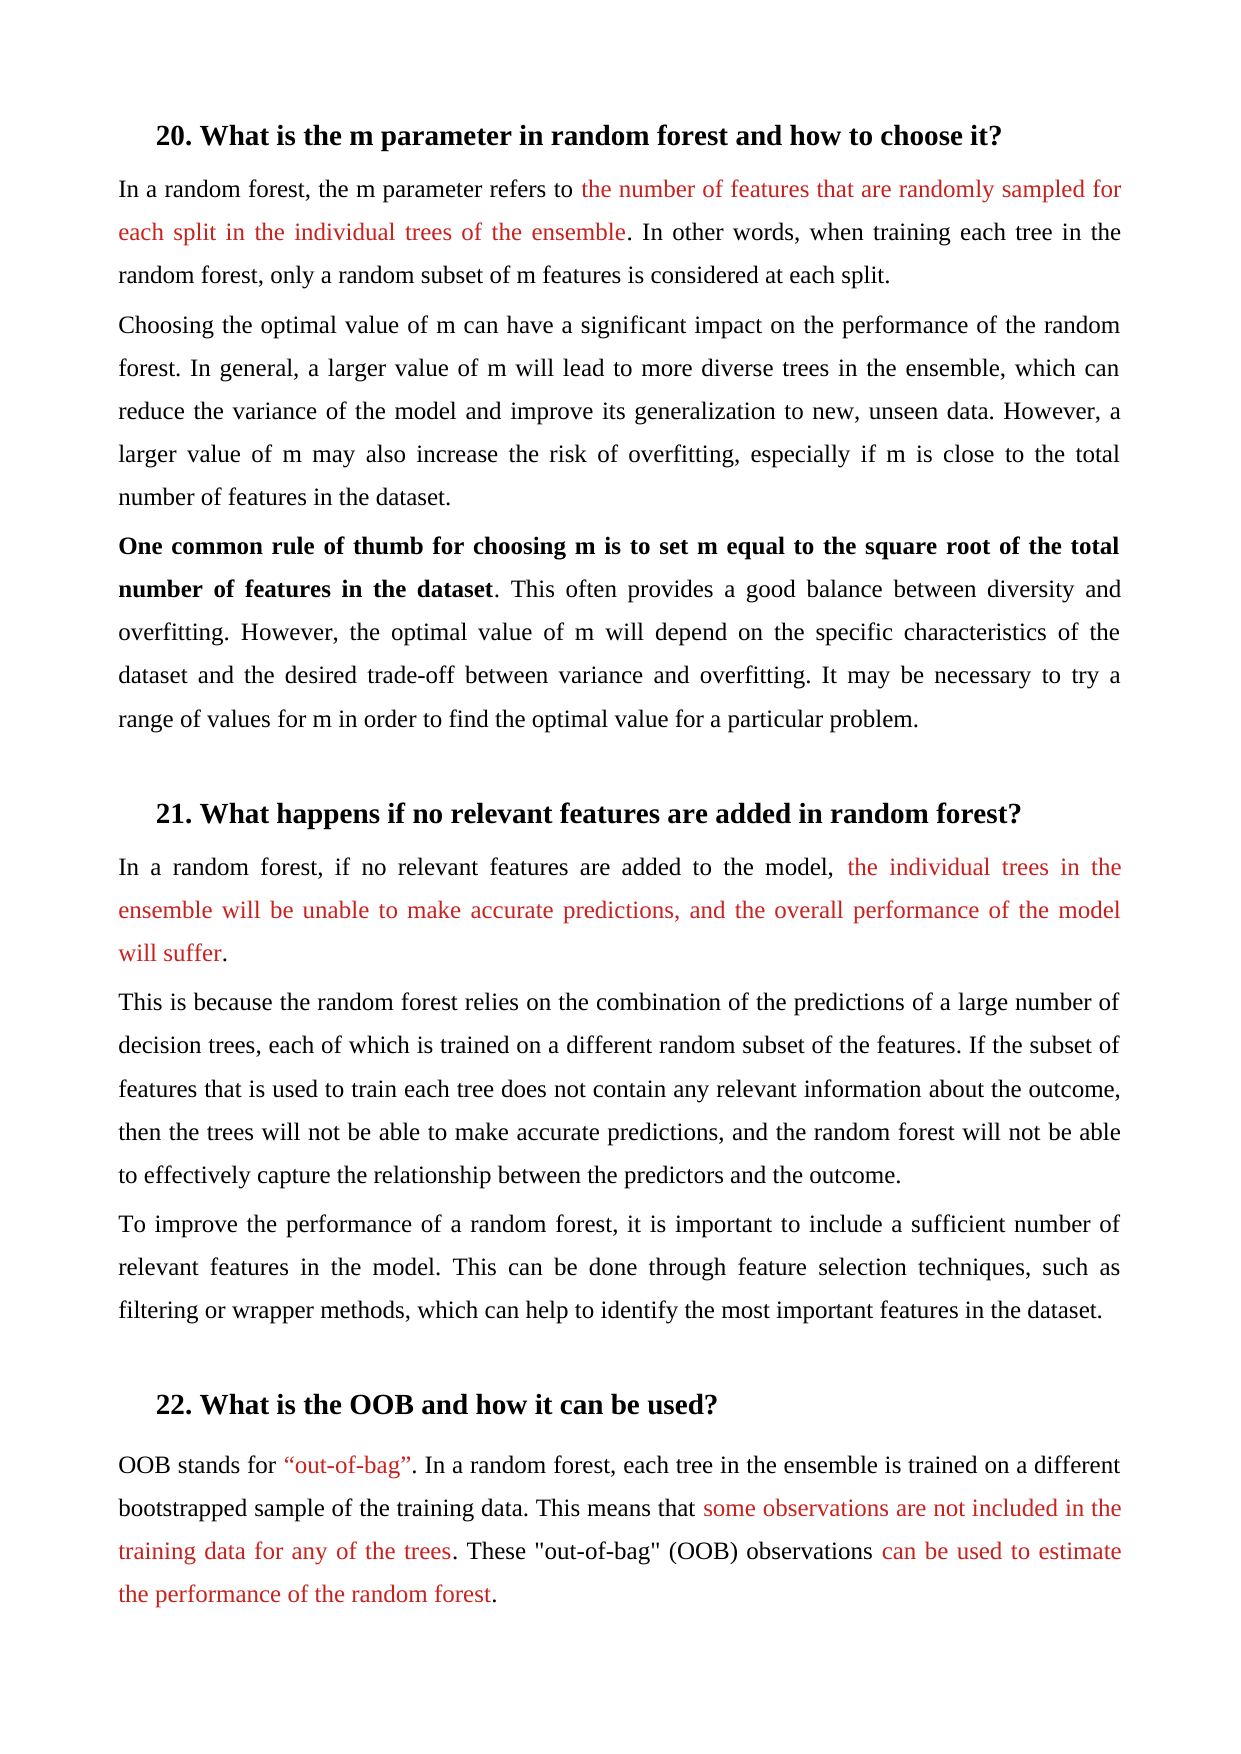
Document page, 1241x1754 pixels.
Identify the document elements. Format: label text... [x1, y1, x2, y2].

text In a random forest, if no relevant features are added to the model, the individual trees in the ensemble will be unable to make accurate predictions, and the overall performance of the model will suffer. [118, 852, 1122, 967]
text OOB stands for “out-of-bag”. In a random forest, each tree in the ensemble is trained on a different bootstrapped sample of the training data. This means that some observations are not included in the training data for any of the trees. These "out-of-bag" (OOB) observations can be used to estimate the performance of the random forest. [118, 1450, 1122, 1608]
text This is because the random forest relies on the combination of the predictions of a large number of decision trees, each of which is trained on a different random subset of the features. If the subset of features that is used to train each tree does not contain any relevant information about the outcome, then the trees will not be able to make accurate predictions, and the random forest will not be able to effectively capture the relationship between the predictors and the outcome. [118, 987, 1122, 1189]
text To improve the performance of a random forest, it is important to include a sufficient number of relevant features in the model. This can be done through feature selection techniques, such as filtering or wrapper methods, which can help to identify the most important features in the dataset. [118, 1209, 1122, 1324]
text One common rule of thumb for choosing m is to set m equal to the square root of the total number of features in the dataset. This often provides a good balance between diversity and overfitting. However, the optimal value of m will depend on the specific characteristics of the dataset and the desired trade-off between variance and overfitting. It may be necessary to try a range of values for m in order to find the optimal value for a particular problem. [118, 531, 1122, 732]
list What is the m parameter in random forest and how to choose it? [156, 118, 1122, 152]
list What happens if no relevant features are added in random forest? [156, 796, 1122, 829]
text Choosing the optimal value of m can have a significant impact on the performance of the random forest. In general, a larger value of m will lead to more diverse trees in the ensemble, which can reduce the variance of the model and improve its generalization to new, unseen data. However, a larger value of m may also increase the risk of overfitting, especially if m is close to the total number of features in the dataset. [118, 310, 1122, 511]
text In a random forest, the m parameter refers to the number of features that are randomly sampled for each split in the individual trees of the ensemble. In other words, when training each tree in the random forest, only a random subset of m features is considered at each split. [118, 174, 1122, 289]
list What is the OOB and how it can be used? [156, 1387, 1122, 1421]
